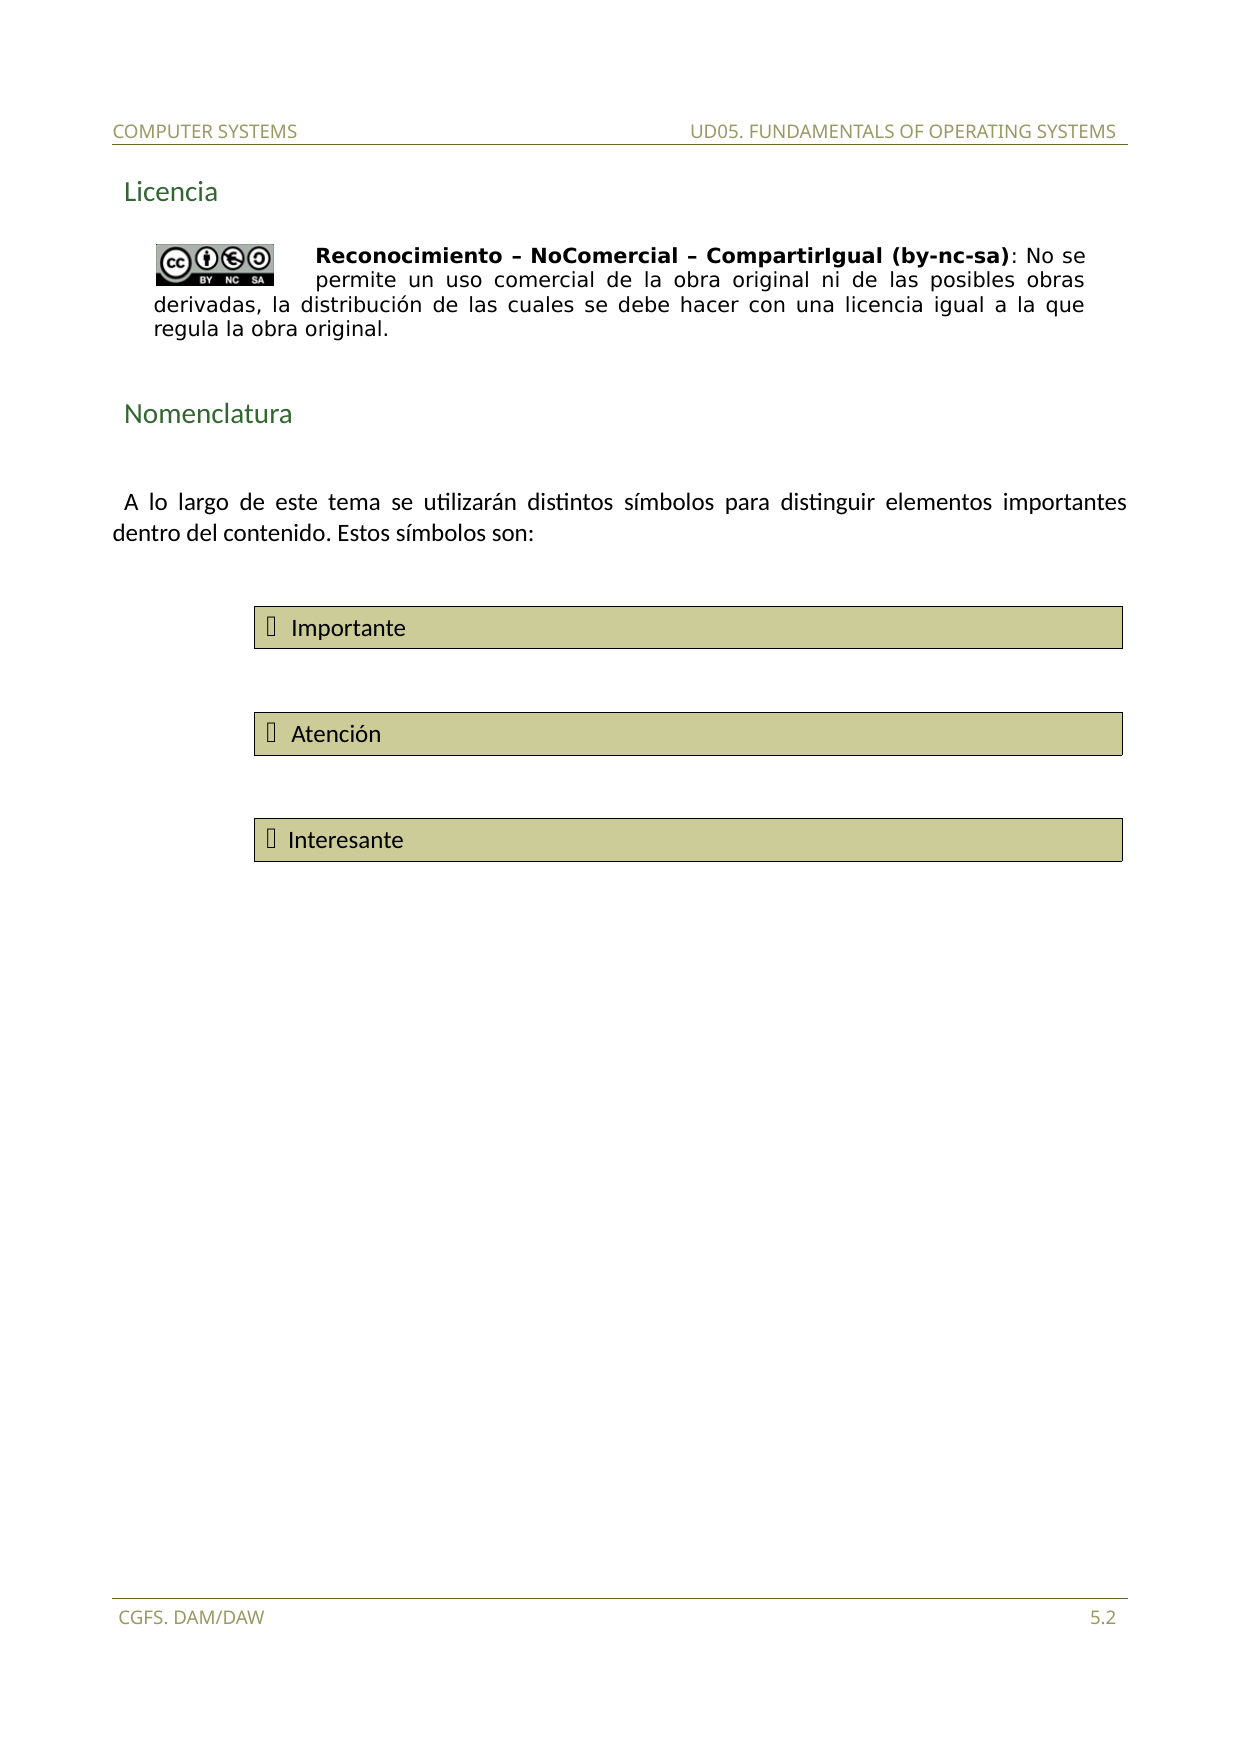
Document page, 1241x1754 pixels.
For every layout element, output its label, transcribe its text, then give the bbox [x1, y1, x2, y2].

text Nomenclatura [112, 396, 1128, 431]
text Reconocimiento – NoComercial – CompartirIgual (by-nc-sa): No se permite un uso comercial de la obra original ni de las posibles obras derivadas, la distribución de las cuales se debe hacer con una licencia igual a la que regula la obra original. [153, 244, 1086, 341]
text  Importante [255, 607, 1122, 648]
text Licencia [112, 173, 1128, 209]
text A lo largo de este tema se utilizarán distintos símbolos para distinguir elementos importantes dentro del contenido. Estos símbolos son: [112, 487, 1128, 548]
text  Interesante [255, 819, 1122, 861]
picture [156, 244, 274, 286]
text  Atención [255, 713, 1122, 755]
